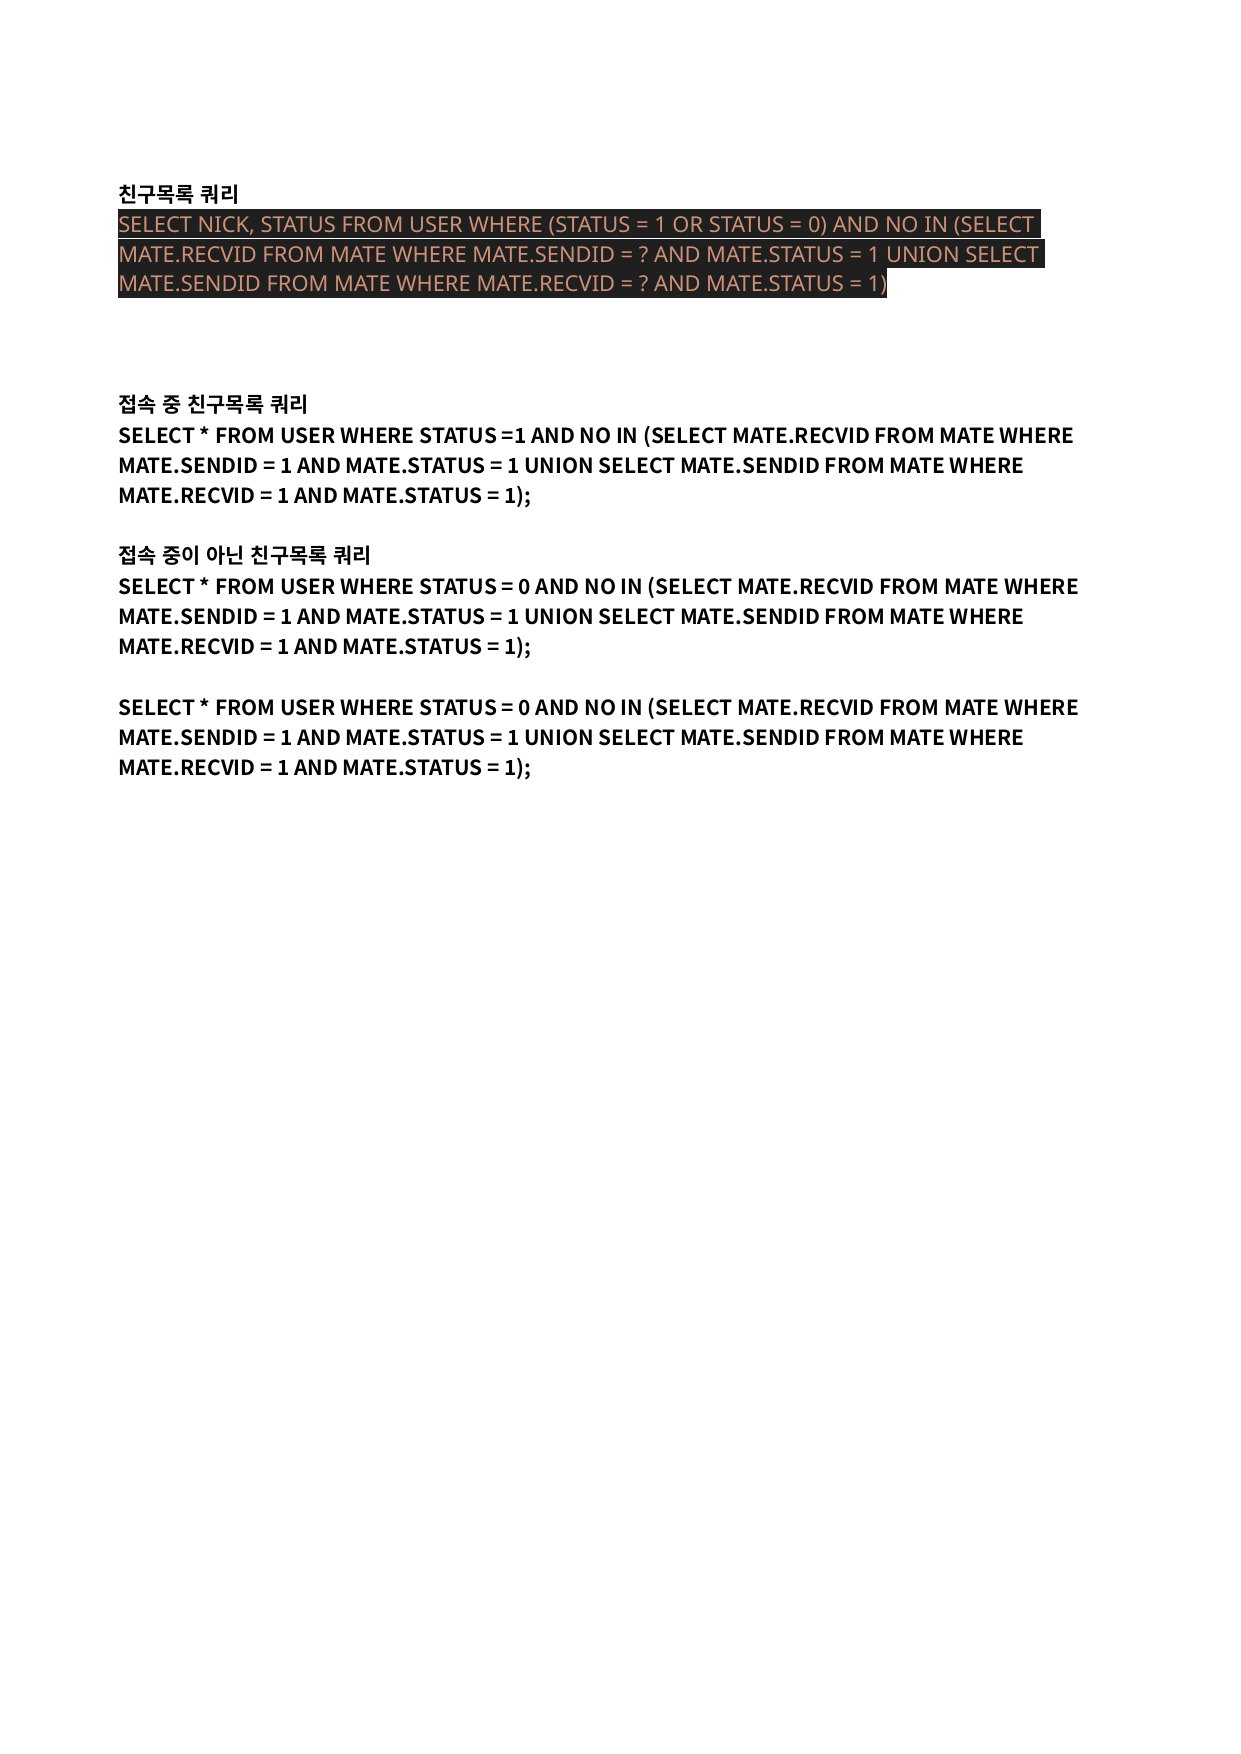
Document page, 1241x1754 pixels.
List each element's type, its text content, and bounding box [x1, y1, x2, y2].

text 접속 중 친구목록 쿼리 [118, 389, 1122, 419]
text 접속 중이 아닌 친구목록 쿼리 [118, 540, 1122, 570]
text SELECT NICK, STATUS FROM USER WHERE (STATUS = 1 OR STATUS = 0) AND NO IN (SELECT MATE.RECVID FROM MATE WHERE MATE.SENDID = ? AND MATE.STATUS = 1 UNION SELECT MATE.SENDID FROM MATE WHERE MATE.RECVID = ? AND MATE.STATUS = 1) [118, 209, 1122, 298]
text SELECT * FROM USER WHERE STATUS =1 AND NO IN (SELECT MATE.RECVID FROM MATE WHERE MATE.SENDID = 1 AND MATE.STATUS = 1 UNION SELECT MATE.SENDID FROM MATE WHERE MATE.RECVID = 1 AND MATE.STATUS = 1); [118, 419, 1122, 509]
text SELECT * FROM USER WHERE STATUS = 0 AND NO IN (SELECT MATE.RECVID FROM MATE WHERE MATE.SENDID = 1 AND MATE.STATUS = 1 UNION SELECT MATE.SENDID FROM MATE WHERE MATE.RECVID = 1 AND MATE.STATUS = 1); [118, 691, 1122, 812]
text 친구목록 쿼리 [118, 178, 1122, 209]
text SELECT * FROM USER WHERE STATUS = 0 AND NO IN (SELECT MATE.RECVID FROM MATE WHERE MATE.SENDID = 1 AND MATE.STATUS = 1 UNION SELECT MATE.SENDID FROM MATE WHERE MATE.RECVID = 1 AND MATE.STATUS = 1); [118, 570, 1122, 691]
